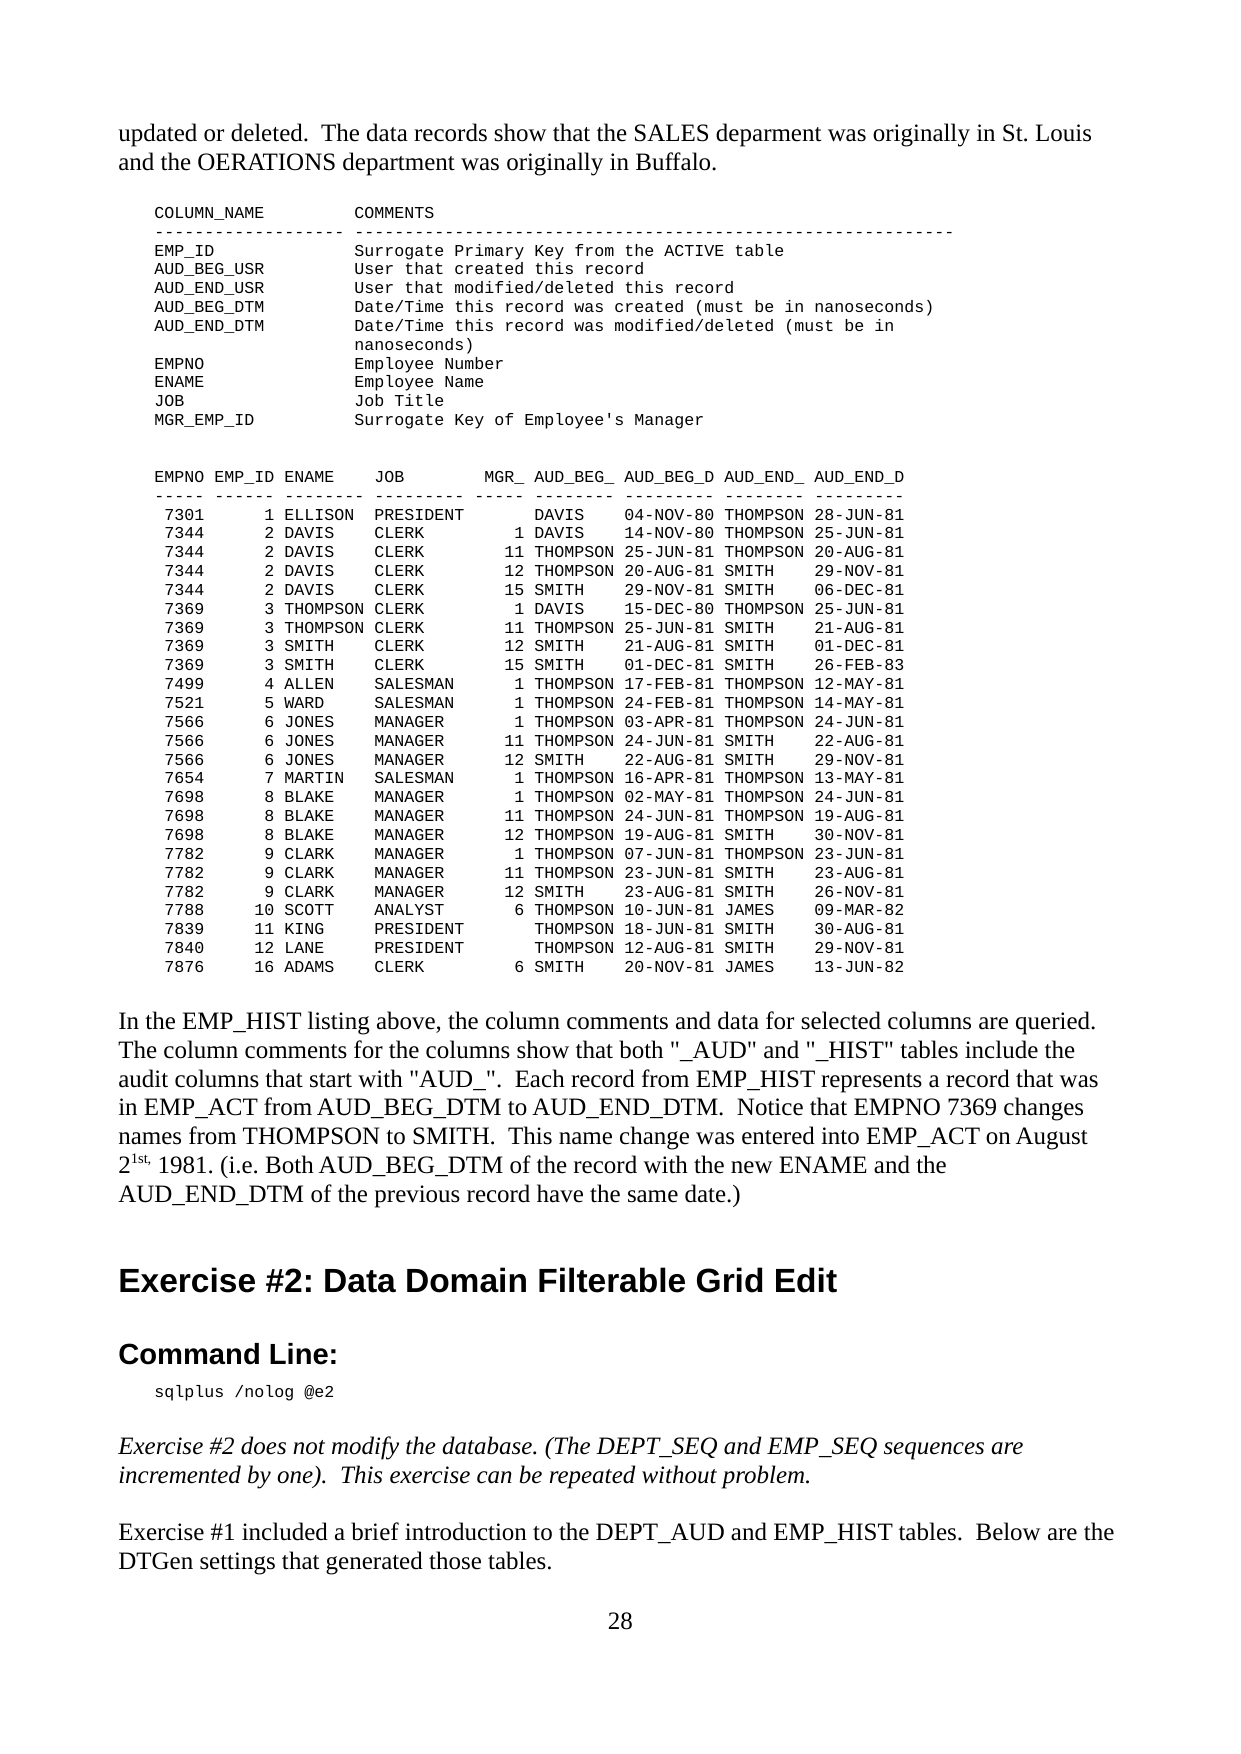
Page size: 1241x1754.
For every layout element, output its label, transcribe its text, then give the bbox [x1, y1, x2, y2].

text 7566 6 JONES MANAGER 12 SMITH 22-AUG-81 SMITH 29-NOV-81 [154, 751, 1086, 770]
text 7782 9 CLARK MANAGER 1 THOMPSON 07-JUN-81 THOMPSON 23-JUN-81 [154, 845, 1086, 864]
text ENAME Employee Name [154, 374, 1086, 393]
text 7698 8 BLAKE MANAGER 11 THOMPSON 24-JUN-81 THOMPSON 19-AUG-81 [154, 808, 1086, 827]
text COLUMN_NAME COMMENTS [154, 204, 1086, 223]
text 7566 6 JONES MANAGER 1 THOMPSON 03-APR-81 THOMPSON 24-JUN-81 [154, 713, 1086, 732]
text EMPNO Employee Number [154, 355, 1086, 374]
text AUD_END_USR User that modified/deleted this record [154, 280, 1086, 299]
text 7369 3 THOMPSON CLERK 11 THOMPSON 25-JUN-81 SMITH 21-AUG-81 [154, 619, 1086, 638]
text nanoseconds) [154, 336, 1086, 355]
text updated or deleted. The data records show that the SALES deparment was originally in St. Louis and the OERATIONS department was originally in Buffalo. [118, 118, 1122, 176]
text 7782 9 CLARK MANAGER 12 SMITH 23-AUG-81 SMITH 26-NOV-81 [154, 883, 1086, 902]
text 7654 7 MARTIN SALESMAN 1 THOMPSON 16-APR-81 THOMPSON 13-MAY-81 [154, 770, 1086, 789]
text MGR_EMP_ID Surrogate Key of Employee's Manager [154, 412, 1086, 431]
text 7788 10 SCOTT ANALYST 6 THOMPSON 10-JUN-81 JAMES 09-MAR-82 [154, 902, 1086, 921]
text 7369 3 SMITH CLERK 12 SMITH 21-AUG-81 SMITH 01-DEC-81 [154, 638, 1086, 657]
text sqlplus /nolog @e2 [154, 1383, 1086, 1402]
text In the EMP_HIST listing above, the column comments and data for selected columns are queried. The column comments for the columns show that both "_AUD" and "_HIST" tables include the audit columns that start with "AUD_". Each record from EMP_HIST represents a record that was in EMP_ACT from AUD_BEG_DTM to AUD_END_DTM. Notice that EMPNO 7369 changes names from THOMPSON to SMITH. This name change was entered into EMP_ACT on August 21st, 1981. (i.e. Both AUD_BEG_DTM of the record with the new ENAME and the AUD_END_DTM of the previous record have the same date.) [118, 1006, 1122, 1207]
text AUD_BEG_USR User that created this record [154, 261, 1086, 280]
text 7840 12 LANE PRESIDENT THOMPSON 12-AUG-81 SMITH 29-NOV-81 [154, 940, 1086, 958]
subtitle Exercise #2: Data Domain Filterable Grid Edit [118, 1261, 1122, 1300]
text 7301 1 ELLISON PRESIDENT DAVIS 04-NOV-80 THOMPSON 28-JUN-81 [154, 506, 1086, 525]
text AUD_BEG_DTM Date/Time this record was created (must be in nanoseconds) [154, 299, 1086, 317]
text 7344 2 DAVIS CLERK 1 DAVIS 14-NOV-80 THOMPSON 25-JUN-81 [154, 525, 1086, 544]
text 7566 6 JONES MANAGER 11 THOMPSON 24-JUN-81 SMITH 22-AUG-81 [154, 732, 1086, 751]
text 7344 2 DAVIS CLERK 11 THOMPSON 25-JUN-81 THOMPSON 20-AUG-81 [154, 544, 1086, 563]
text ----- ------ -------- --------- ----- -------- --------- -------- --------- [154, 487, 1086, 506]
text ------------------- ------------------------------------------------------------ [154, 223, 1086, 242]
text 7698 8 BLAKE MANAGER 12 THOMPSON 19-AUG-81 SMITH 30-NOV-81 [154, 827, 1086, 845]
text 7782 9 CLARK MANAGER 11 THOMPSON 23-JUN-81 SMITH 23-AUG-81 [154, 864, 1086, 883]
text EMPNO EMP_ID ENAME JOB MGR_ AUD_BEG_ AUD_BEG_D AUD_END_ AUD_END_D [154, 468, 1086, 487]
text 7839 11 KING PRESIDENT THOMPSON 18-JUN-81 SMITH 30-AUG-81 [154, 921, 1086, 940]
text 7499 4 ALLEN SALESMAN 1 THOMPSON 17-FEB-81 THOMPSON 12-MAY-81 [154, 676, 1086, 694]
subtitle Command Line: [118, 1337, 1122, 1371]
text 7521 5 WARD SALESMAN 1 THOMPSON 24-FEB-81 THOMPSON 14-MAY-81 [154, 694, 1086, 713]
text 7876 16 ADAMS CLERK 6 SMITH 20-NOV-81 JAMES 13-JUN-82 [154, 958, 1086, 977]
text 7369 3 THOMPSON CLERK 1 DAVIS 15-DEC-80 THOMPSON 25-JUN-81 [154, 600, 1086, 619]
text 7698 8 BLAKE MANAGER 1 THOMPSON 02-MAY-81 THOMPSON 24-JUN-81 [154, 789, 1086, 808]
text Exercise #1 included a brief introduction to the DEPT_AUD and EMP_HIST tables. Below are the DTGen settings that generated those tables. [118, 1517, 1122, 1575]
text 7344 2 DAVIS CLERK 15 SMITH 29-NOV-81 SMITH 06-DEC-81 [154, 581, 1086, 600]
text JOB Job Title [154, 393, 1086, 412]
text 7344 2 DAVIS CLERK 12 THOMPSON 20-AUG-81 SMITH 29-NOV-81 [154, 563, 1086, 581]
text 7369 3 SMITH CLERK 15 SMITH 01-DEC-81 SMITH 26-FEB-83 [154, 657, 1086, 676]
text EMP_ID Surrogate Primary Key from the ACTIVE table [154, 242, 1086, 261]
text Exercise #2 does not modify the database. (The DEPT_SEQ and EMP_SEQ sequences are incremented by one). This exercise can be repeated without problem. [118, 1431, 1122, 1488]
text AUD_END_DTM Date/Time this record was modified/deleted (must be in [154, 317, 1086, 336]
